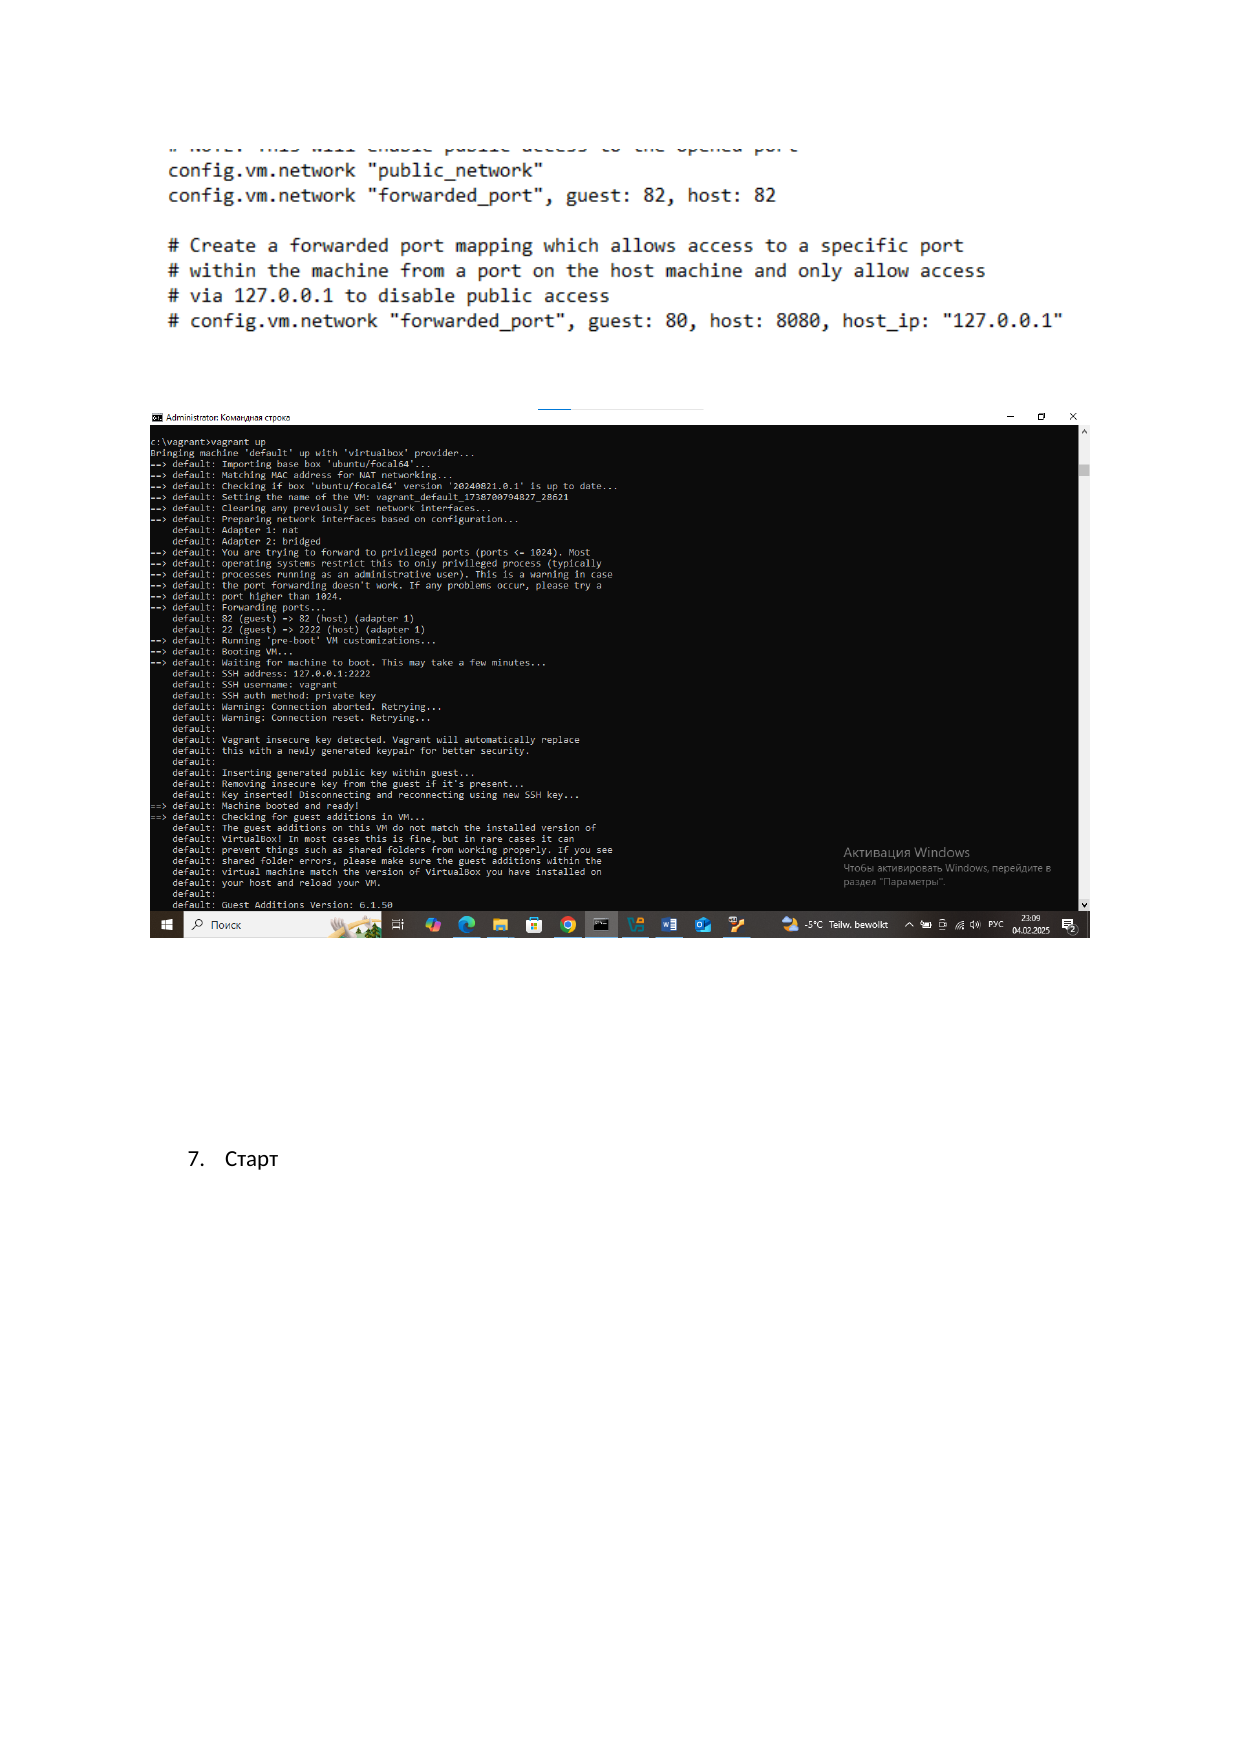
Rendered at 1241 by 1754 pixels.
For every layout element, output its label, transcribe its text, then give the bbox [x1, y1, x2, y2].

picture [150, 149, 1090, 344]
list Старт [187, 1144, 1090, 1172]
picture [150, 409, 1090, 938]
